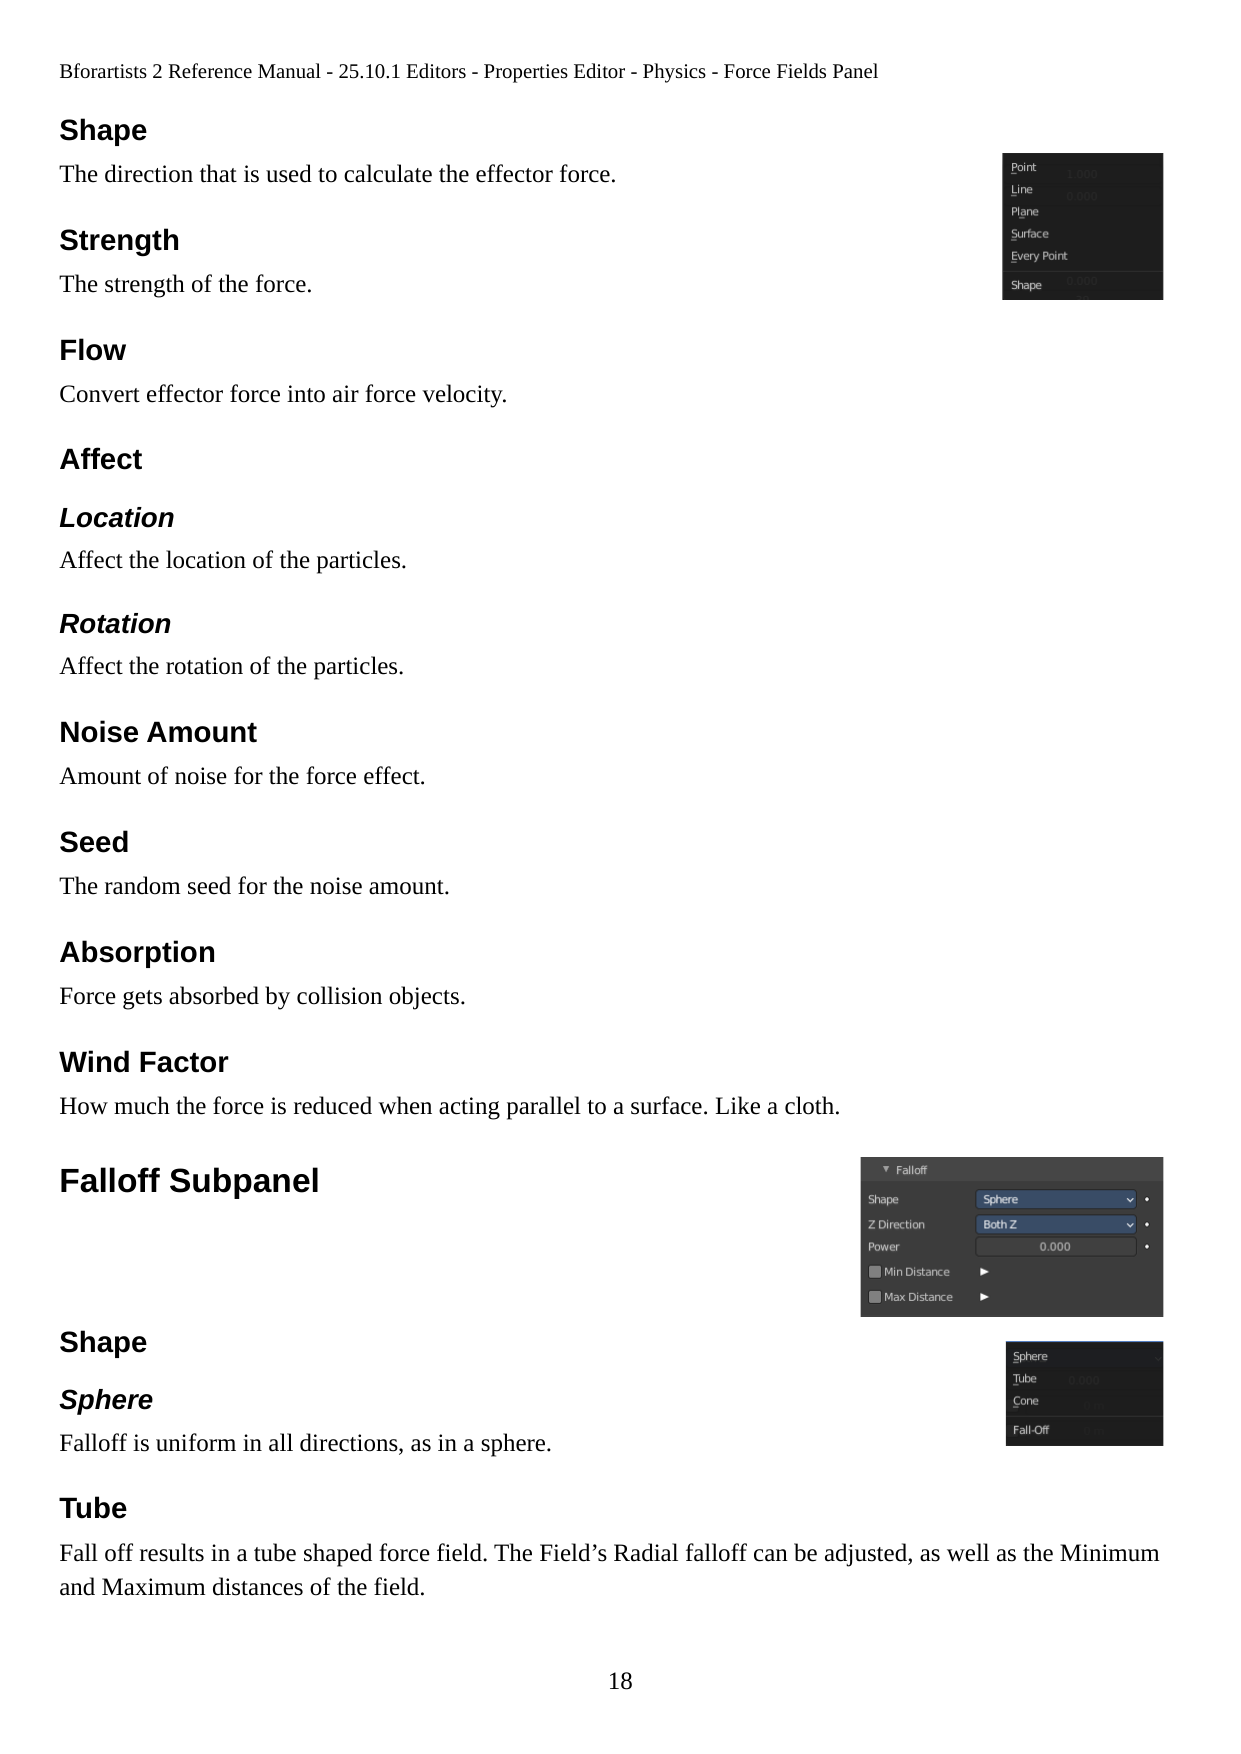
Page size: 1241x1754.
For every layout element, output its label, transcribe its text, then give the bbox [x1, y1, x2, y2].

subtitle Flow [59, 332, 1181, 366]
picture [1005, 1341, 1164, 1446]
text Affect the location of the particles. [59, 545, 1181, 574]
subtitle [1164, 222, 1181, 256]
subtitle Falloff Subpanel [59, 1161, 860, 1199]
subtitle Strength [59, 222, 1002, 256]
subtitle Shape [59, 1325, 1181, 1358]
subtitle [1164, 1383, 1181, 1415]
subtitle Wind Factor [59, 1045, 1181, 1078]
subtitle [1164, 1161, 1181, 1199]
subtitle Seed [59, 825, 1181, 859]
text Affect the rotation of the particles. [59, 651, 1181, 680]
text Falloff is uniform in all directions, as in a sphere. [59, 1428, 1181, 1457]
text The direction that is used to calculate the effector force. [59, 159, 1002, 188]
text How much the force is reduced when acting parallel to a surface. Like a cloth. [59, 1091, 1181, 1120]
subtitle Rotation [59, 607, 1181, 639]
subtitle Tube [59, 1491, 1181, 1525]
picture [1002, 153, 1164, 300]
subtitle Sphere [59, 1383, 1005, 1415]
subtitle Affect [59, 442, 1181, 476]
text Fall off results in a tube shaped force field. The Field’s Radial falloff can be adjusted, as well as the Minimum and Maximum distances of the field. [59, 1538, 1181, 1601]
text The strength of the force. [59, 269, 1002, 297]
text Amount of noise for the force effect. [59, 761, 1181, 790]
subtitle Absorption [59, 935, 1181, 968]
subtitle Shape [59, 113, 1181, 146]
picture [860, 1157, 1164, 1317]
subtitle Noise Amount [59, 715, 1181, 749]
text Force gets absorbed by collision objects. [59, 981, 1181, 1010]
subtitle Location [59, 501, 1181, 533]
text The random seed for the noise amount. [59, 871, 1181, 900]
text Convert effector force into air force velocity. [59, 379, 1181, 407]
